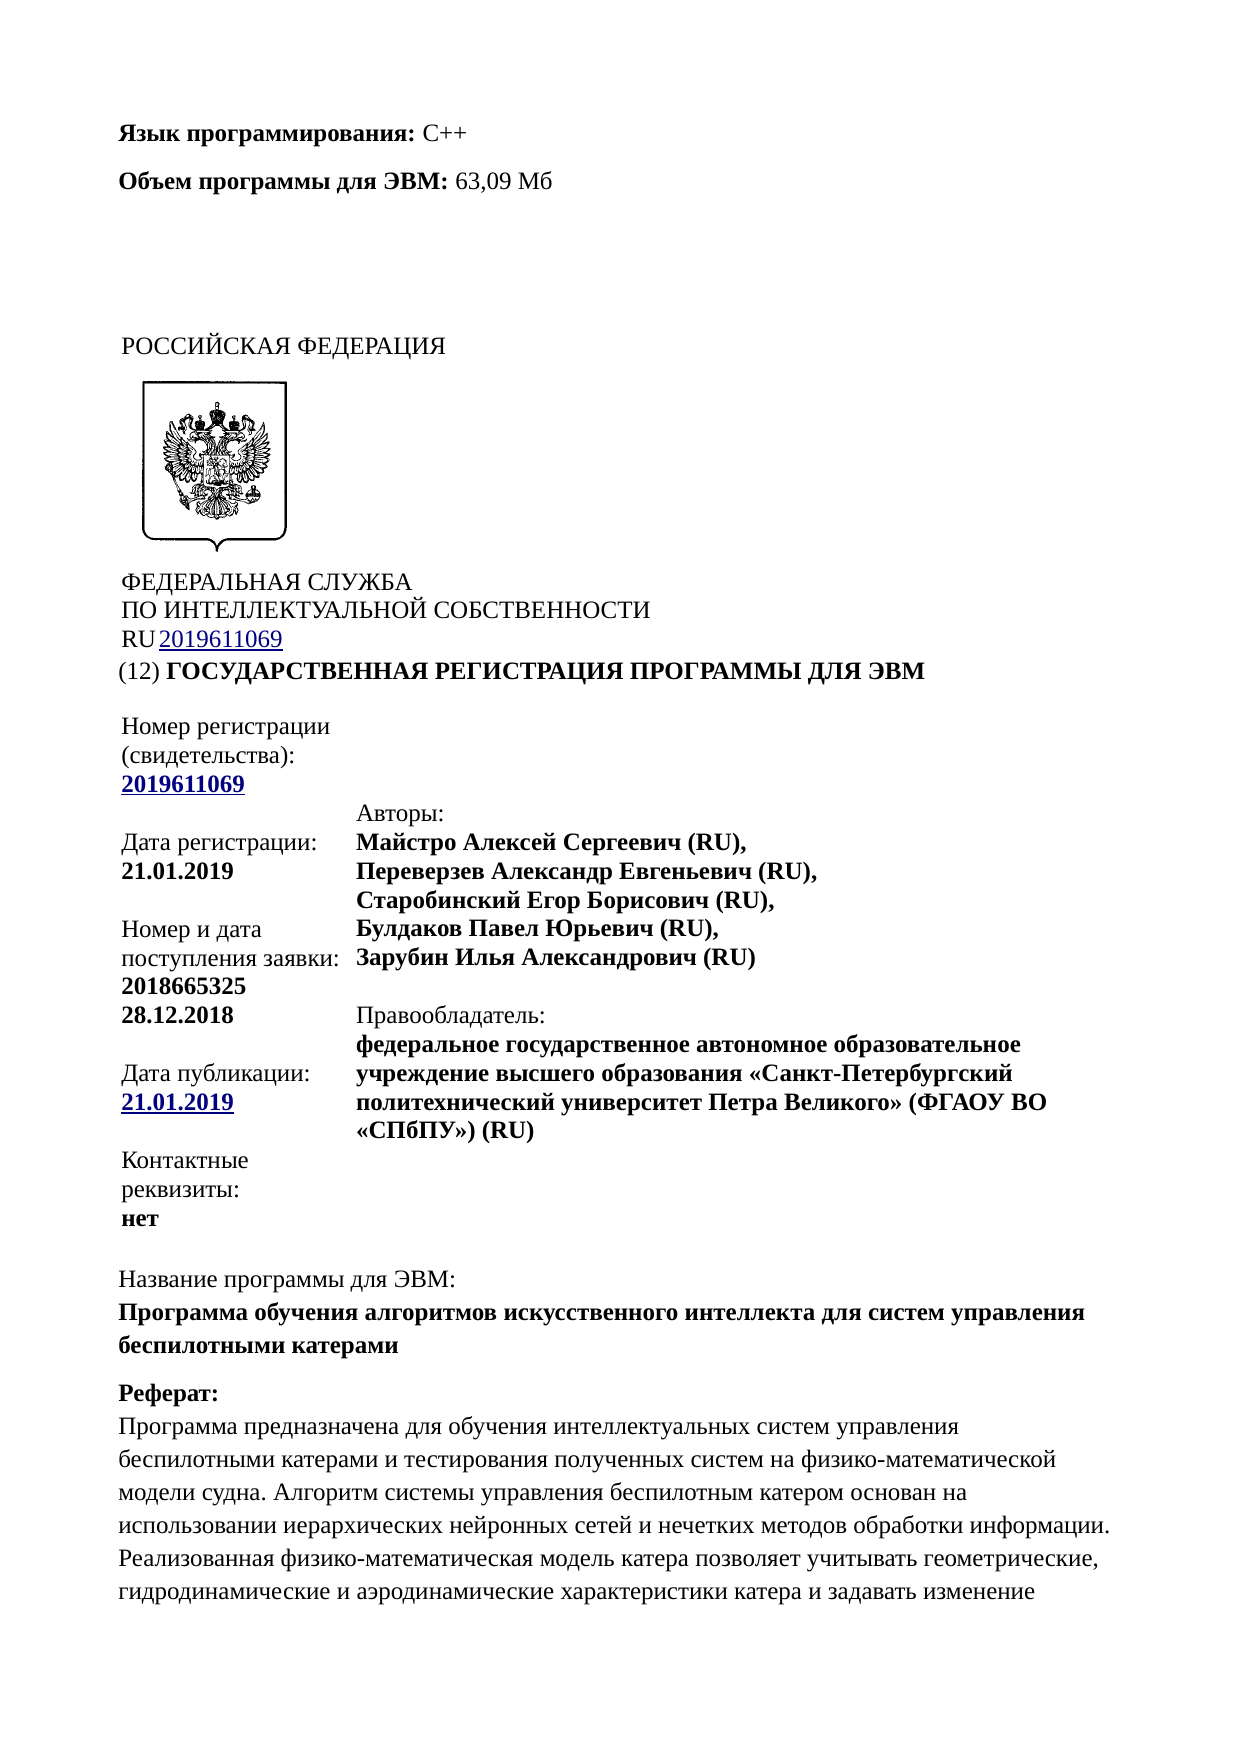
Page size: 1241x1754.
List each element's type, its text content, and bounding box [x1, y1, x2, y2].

text Название программы для ЭВМ: Программа обучения алгоритмов искусственного интеллекта для систем управления беспилотными катерами [118, 1264, 1122, 1359]
table_header [669, 328, 684, 339]
table_header RU [121, 624, 158, 653]
text Объем программы для ЭВМ: 63,09 Мб [118, 166, 1122, 194]
picture [138, 377, 293, 555]
table_cell [669, 339, 684, 656]
table_header РОССИЙСКАЯ ФЕДЕРАЦИЯ ФЕДЕРАЛЬНАЯ СЛУЖБА ПО ИНТЕЛЛЕКТУАЛЬНОЙ СОБСТВЕННОСТИ [118, 328, 668, 656]
text (12) ГОСУДАРСТВЕННАЯ РЕГИСТРАЦИЯ ПРОГРАММЫ ДЛЯ ЭВМ [118, 656, 1122, 685]
text Реферат: Программа предназначена для обучения интеллектуальных систем управления беспилотными катерами и тестирования полученных систем на физико-математической модели судна. Алгоритм системы управления беспилотным катером основан на использовании иерархических нейронных сетей и нечетких методов обработки информации. Реализованная физико-математическая модель катера позволяет учитывать геометрические, гидродинамические и аэродинамические характеристики катера и задавать изменение [118, 1378, 1122, 1604]
table_header 2019611069 [159, 624, 284, 653]
table_header Номер регистрации (свидетельства): 2019611069 Дата регистрации: 21.01.2019 Номер и дата поступления заявки: 2018665325 28.12.2018 Дата публикации: 21.01.2019 Контактные реквизиты: нет [118, 708, 353, 1264]
text Язык программирования: С++ [118, 118, 1122, 147]
table_header Авторы: Майстро Алексей Сергеевич (RU), Переверзев Александр Евгеньевич (RU), Старобинский Егор Борисович (RU), Булдаков Павел Юрьевич (RU), Зарубин Илья Александрович (RU) Правообладатель: федеральное государственное автономное образовательное учреждение высшего образования «Санкт-Петербургский политехнический университет Петра Великого» (ФГАОУ ВО «СПбПУ») (RU) [353, 708, 1122, 1264]
